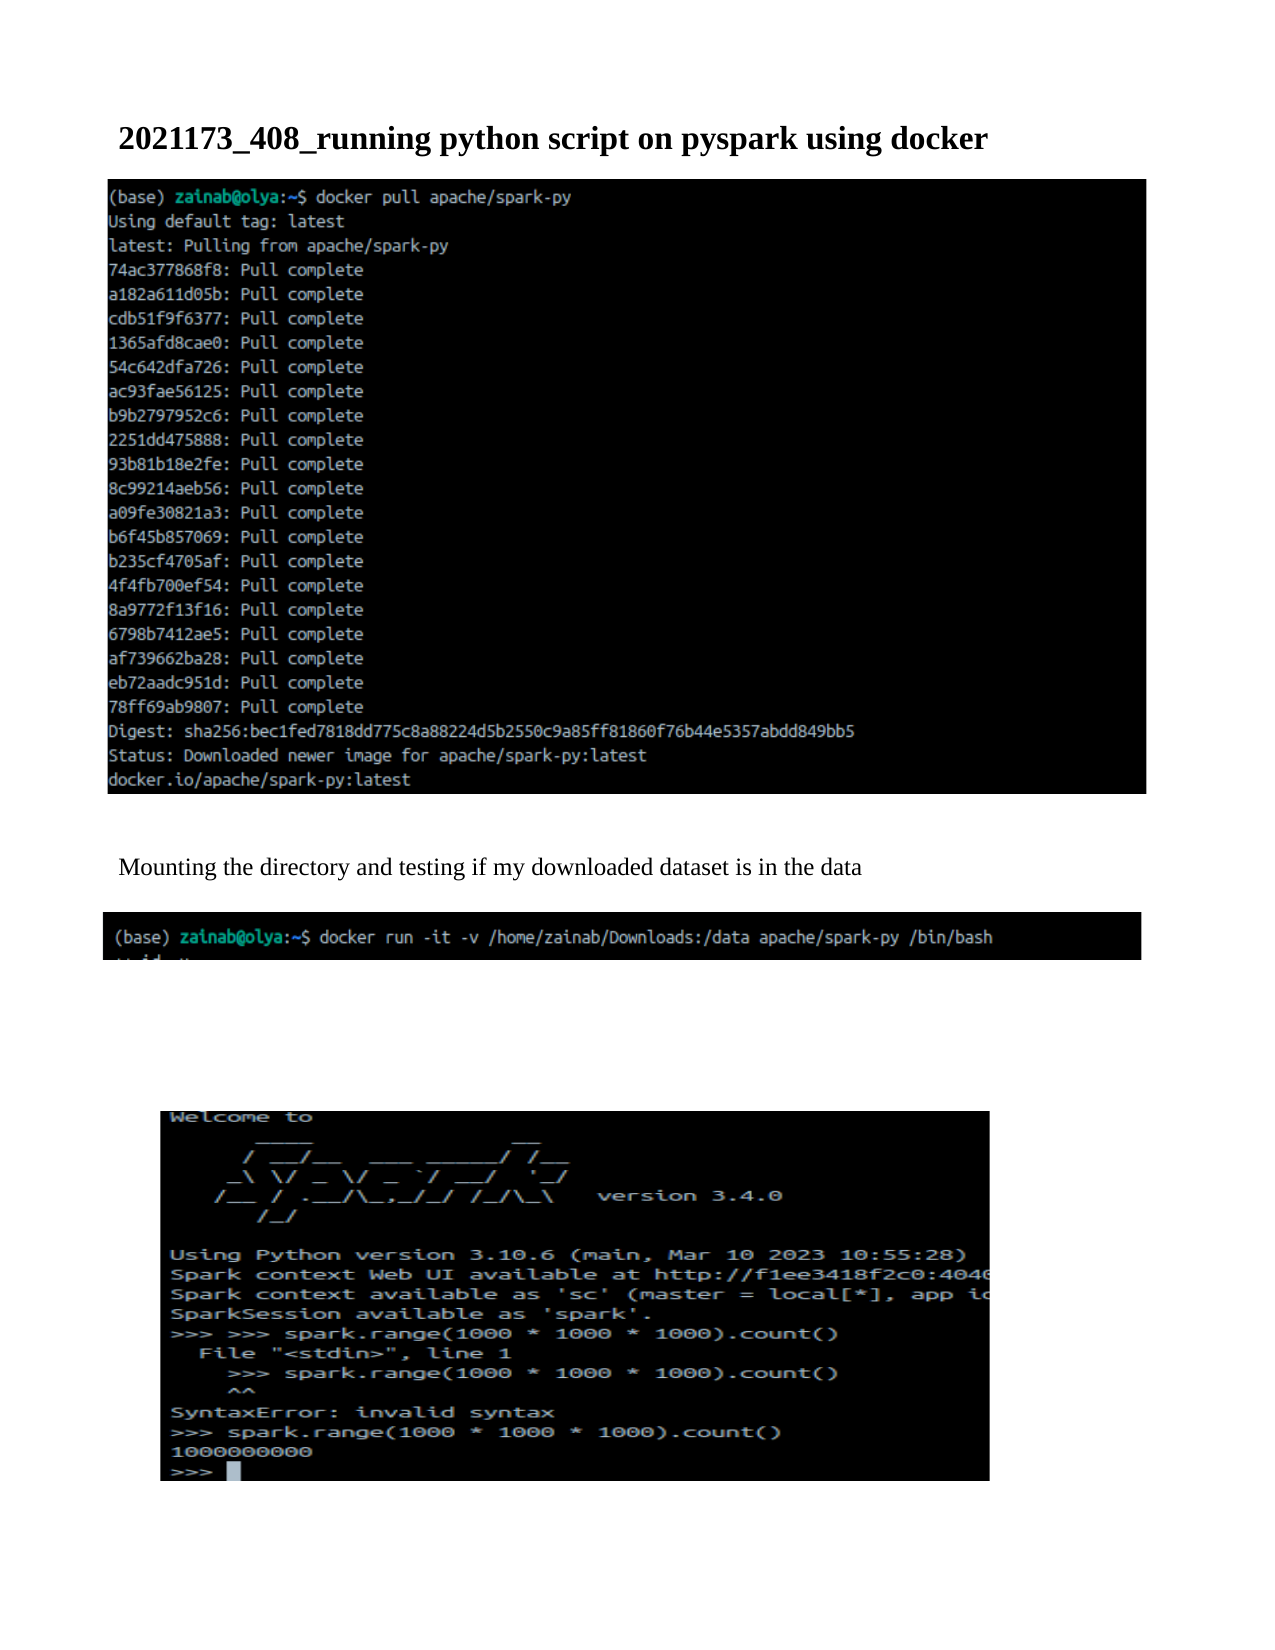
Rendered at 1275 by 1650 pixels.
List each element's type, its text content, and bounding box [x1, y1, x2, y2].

text Mounting the directory and testing if my downloaded dataset is in the data [118, 852, 1157, 880]
text 2021173_408_running python script on pyspark using docker [118, 118, 1157, 156]
picture [160, 1111, 990, 1481]
picture [102, 912, 1142, 960]
picture [107, 179, 1147, 794]
